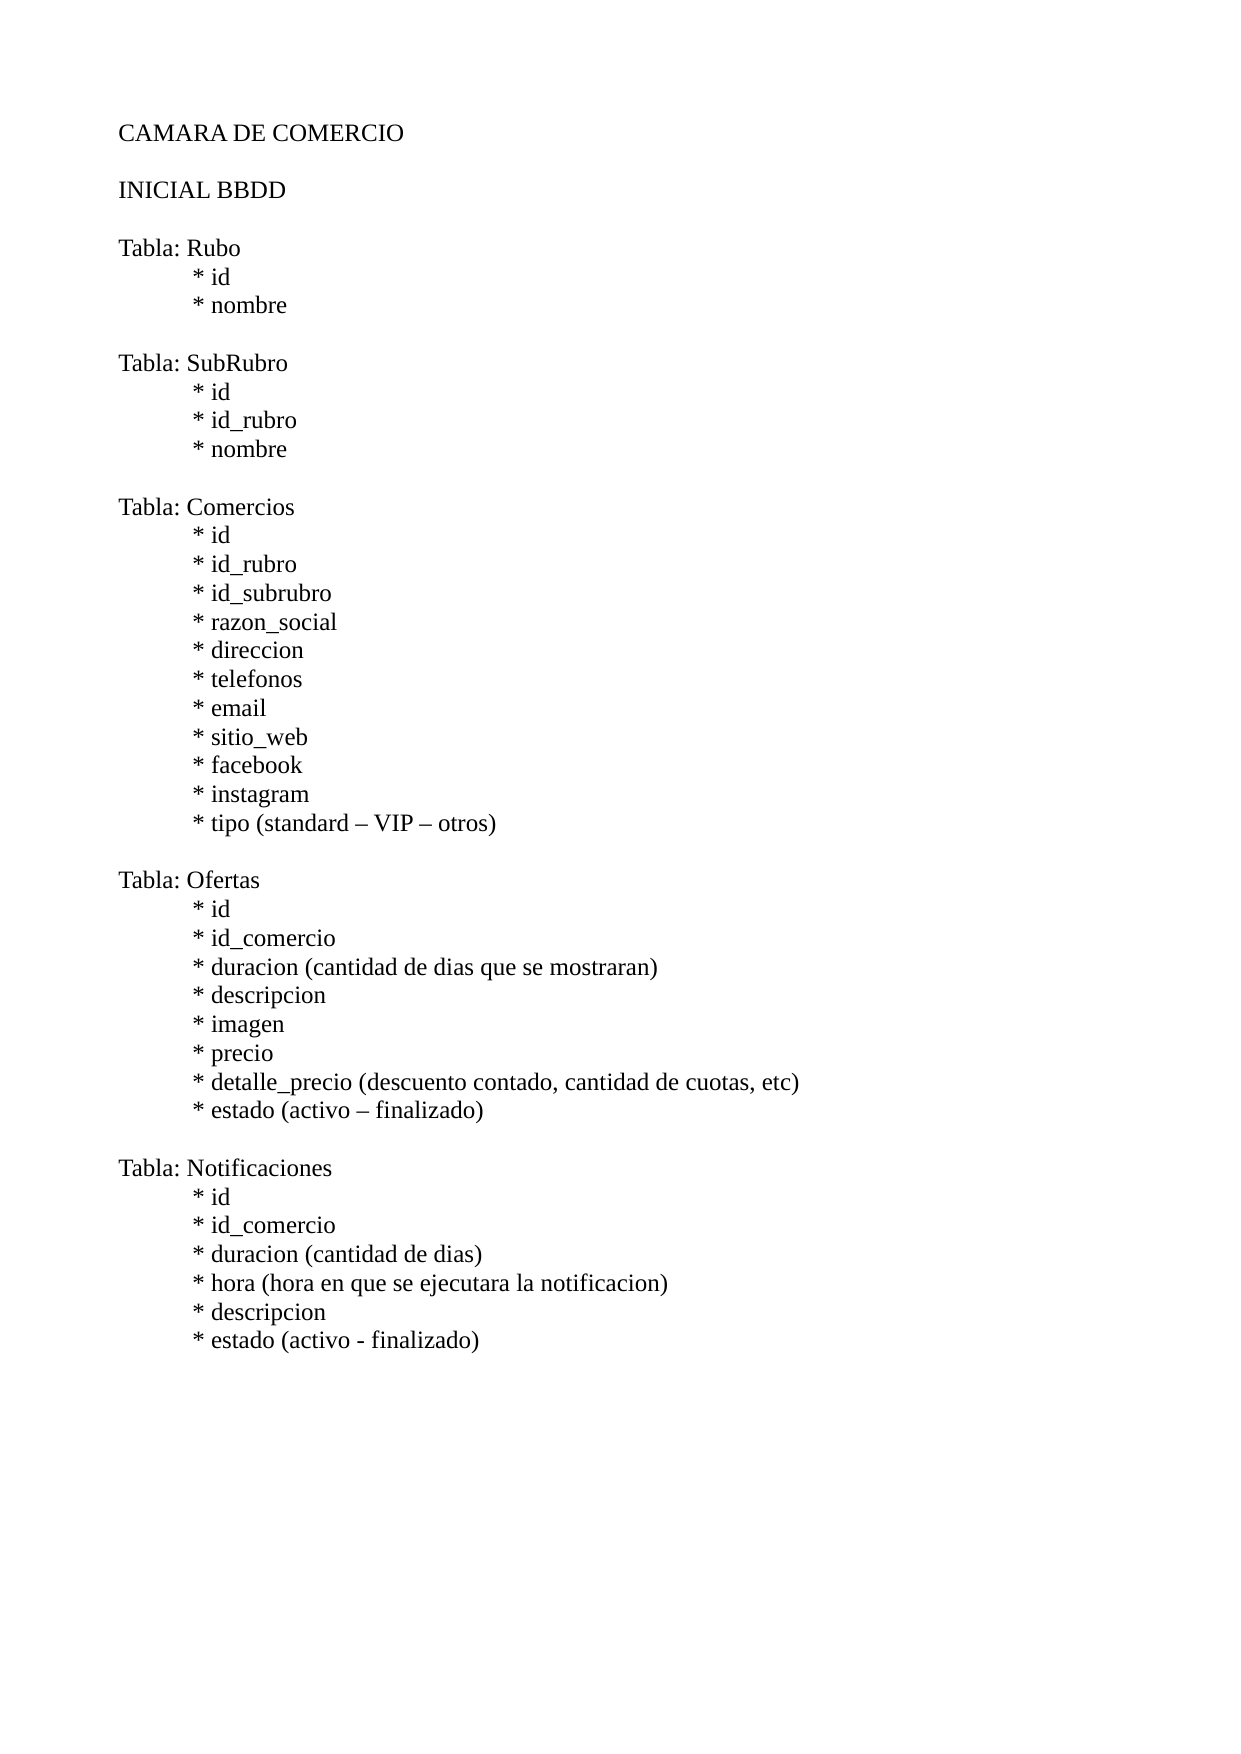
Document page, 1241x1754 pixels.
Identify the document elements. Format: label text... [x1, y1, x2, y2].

text * nombre [118, 291, 1122, 319]
text * estado (activo - finalizado) [118, 1326, 1122, 1354]
text * id [118, 262, 1122, 291]
text * descripcion [118, 981, 1122, 1009]
text * instagram [118, 779, 1122, 808]
text INICIAL BBDD [118, 176, 1122, 204]
text * id_subrubro [118, 578, 1122, 607]
text * detalle_precio (descuento contado, cantidad de cuotas, etc) [118, 1067, 1122, 1096]
text Tabla: SubRubro [118, 348, 1122, 377]
text Tabla: Notificaciones [118, 1153, 1122, 1182]
text * id [118, 377, 1122, 406]
text Tabla: Ofertas [118, 866, 1122, 894]
text * precio [118, 1038, 1122, 1067]
text * id_rubro [118, 549, 1122, 578]
text Tabla: Rubo [118, 233, 1122, 262]
text * id_comercio [118, 923, 1122, 952]
text * duracion (cantidad de dias) [118, 1239, 1122, 1268]
text * direccion [118, 636, 1122, 664]
text * duracion (cantidad de dias que se mostraran) [118, 952, 1122, 981]
text * id_rubro [118, 406, 1122, 434]
text * telefonos [118, 664, 1122, 693]
text * descripcion [118, 1297, 1122, 1326]
text * id [118, 1182, 1122, 1211]
text * nombre [118, 434, 1122, 463]
text * imagen [118, 1009, 1122, 1038]
text CAMARA DE COMERCIO [118, 118, 1122, 147]
text * email [118, 693, 1122, 722]
text * hora (hora en que se ejecutara la notificacion) [118, 1268, 1122, 1297]
text * razon_social [118, 607, 1122, 636]
text * id [118, 521, 1122, 549]
text * tipo (standard – VIP – otros) [118, 808, 1122, 837]
text * id [118, 894, 1122, 923]
text * facebook [118, 751, 1122, 779]
text * id_comercio [118, 1211, 1122, 1239]
text * estado (activo – finalizado) [118, 1096, 1122, 1124]
text Tabla: Comercios [118, 492, 1122, 521]
text * sitio_web [118, 722, 1122, 751]
